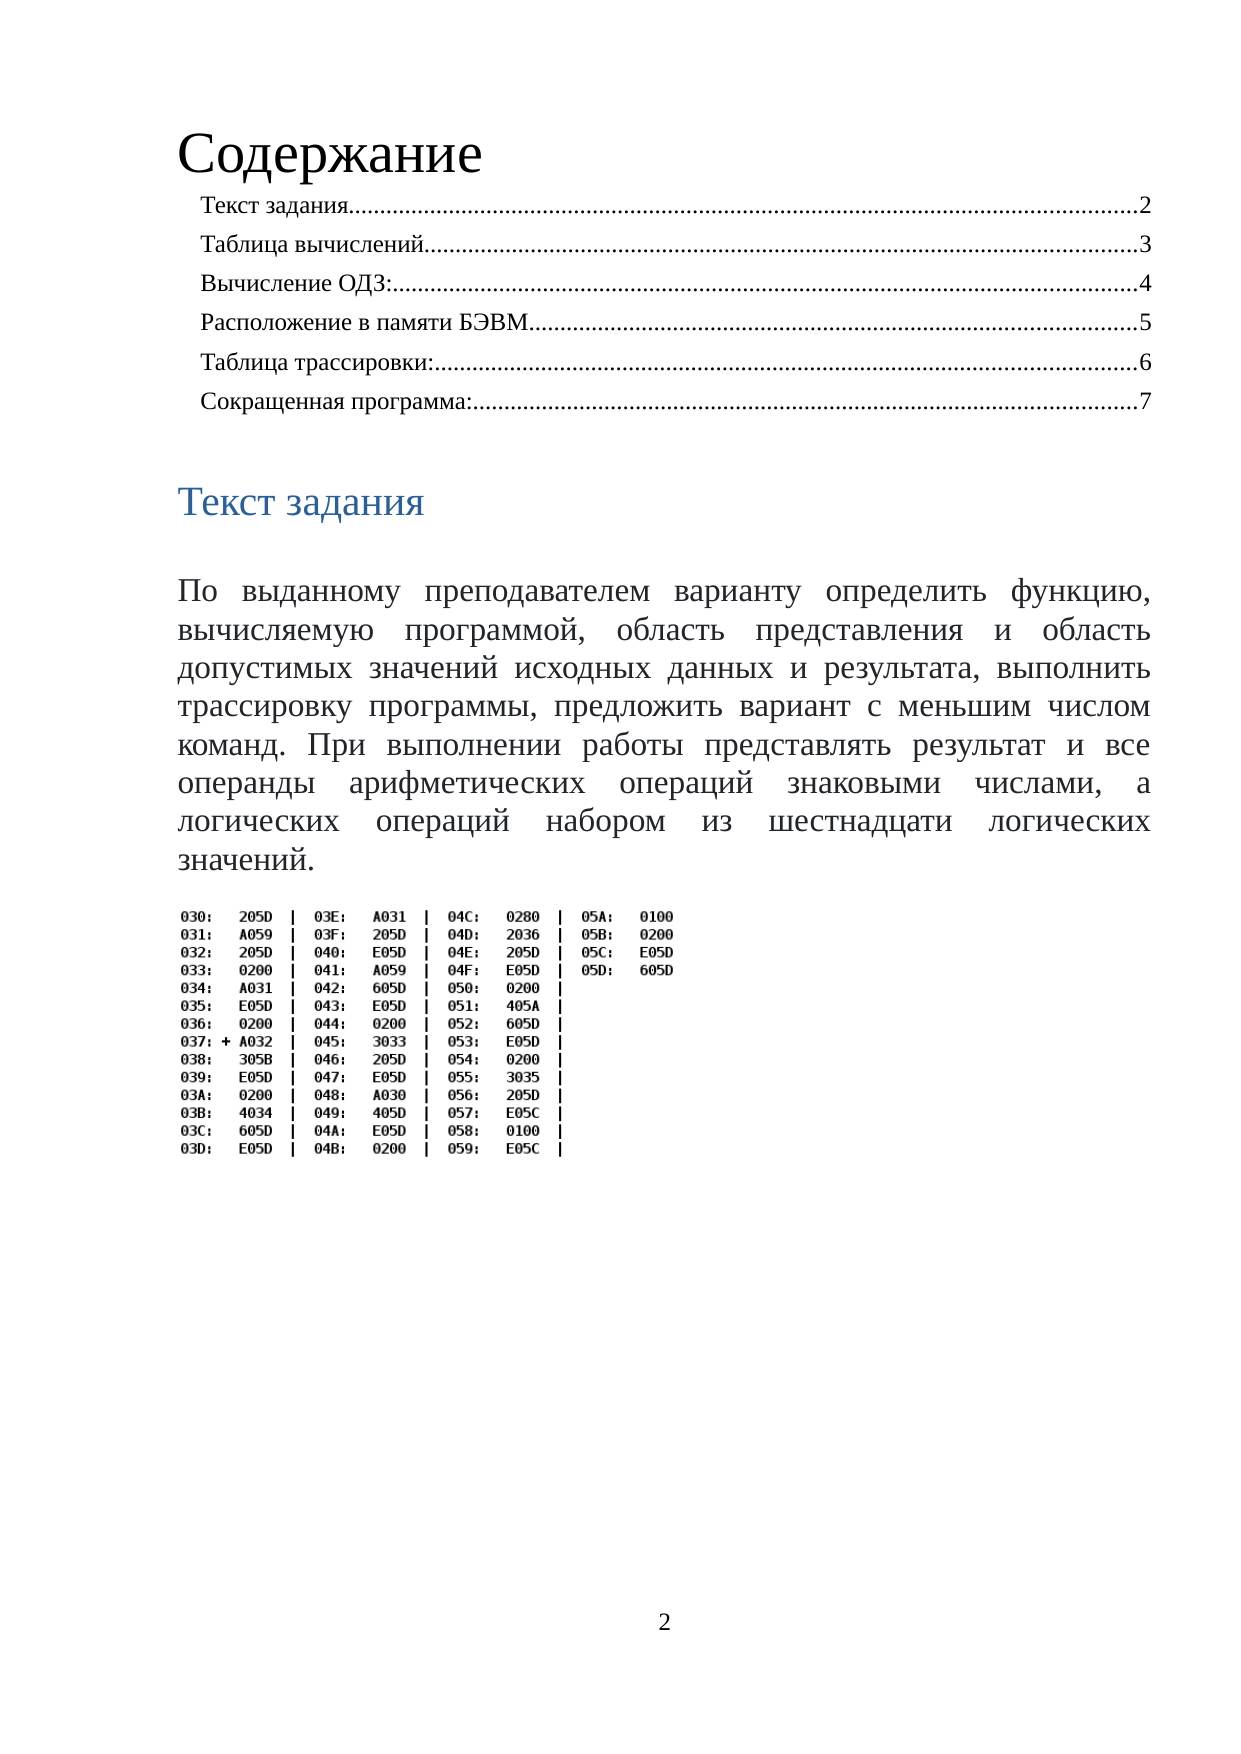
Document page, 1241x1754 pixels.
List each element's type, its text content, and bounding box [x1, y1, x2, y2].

text По выданному преподавателем варианту определить функцию, вычисляемую программой, область представления и область допустимых значений исходных данных и результата, выполнить трассировку программы, предложить вариант с меньшим числом команд. При выполнении работы представлять результат и все операнды арифметических операций знаковыми числами, а логических операций набором из шестнадцати логических значений. [177, 571, 1152, 877]
subtitle Текст задания [177, 476, 1152, 524]
text Сокращенная программа: 7 [200, 386, 1152, 414]
text Расположение в памяти БЭВМ 5 [200, 307, 1152, 336]
text Таблица трассировки: 6 [200, 347, 1152, 375]
subtitle Содержание [177, 118, 1152, 185]
text Вычисление ОДЗ: 4 [200, 268, 1152, 297]
text Таблица вычислений 3 [200, 229, 1152, 258]
text Текст задания 2 [200, 190, 1152, 219]
picture [177, 906, 675, 1161]
